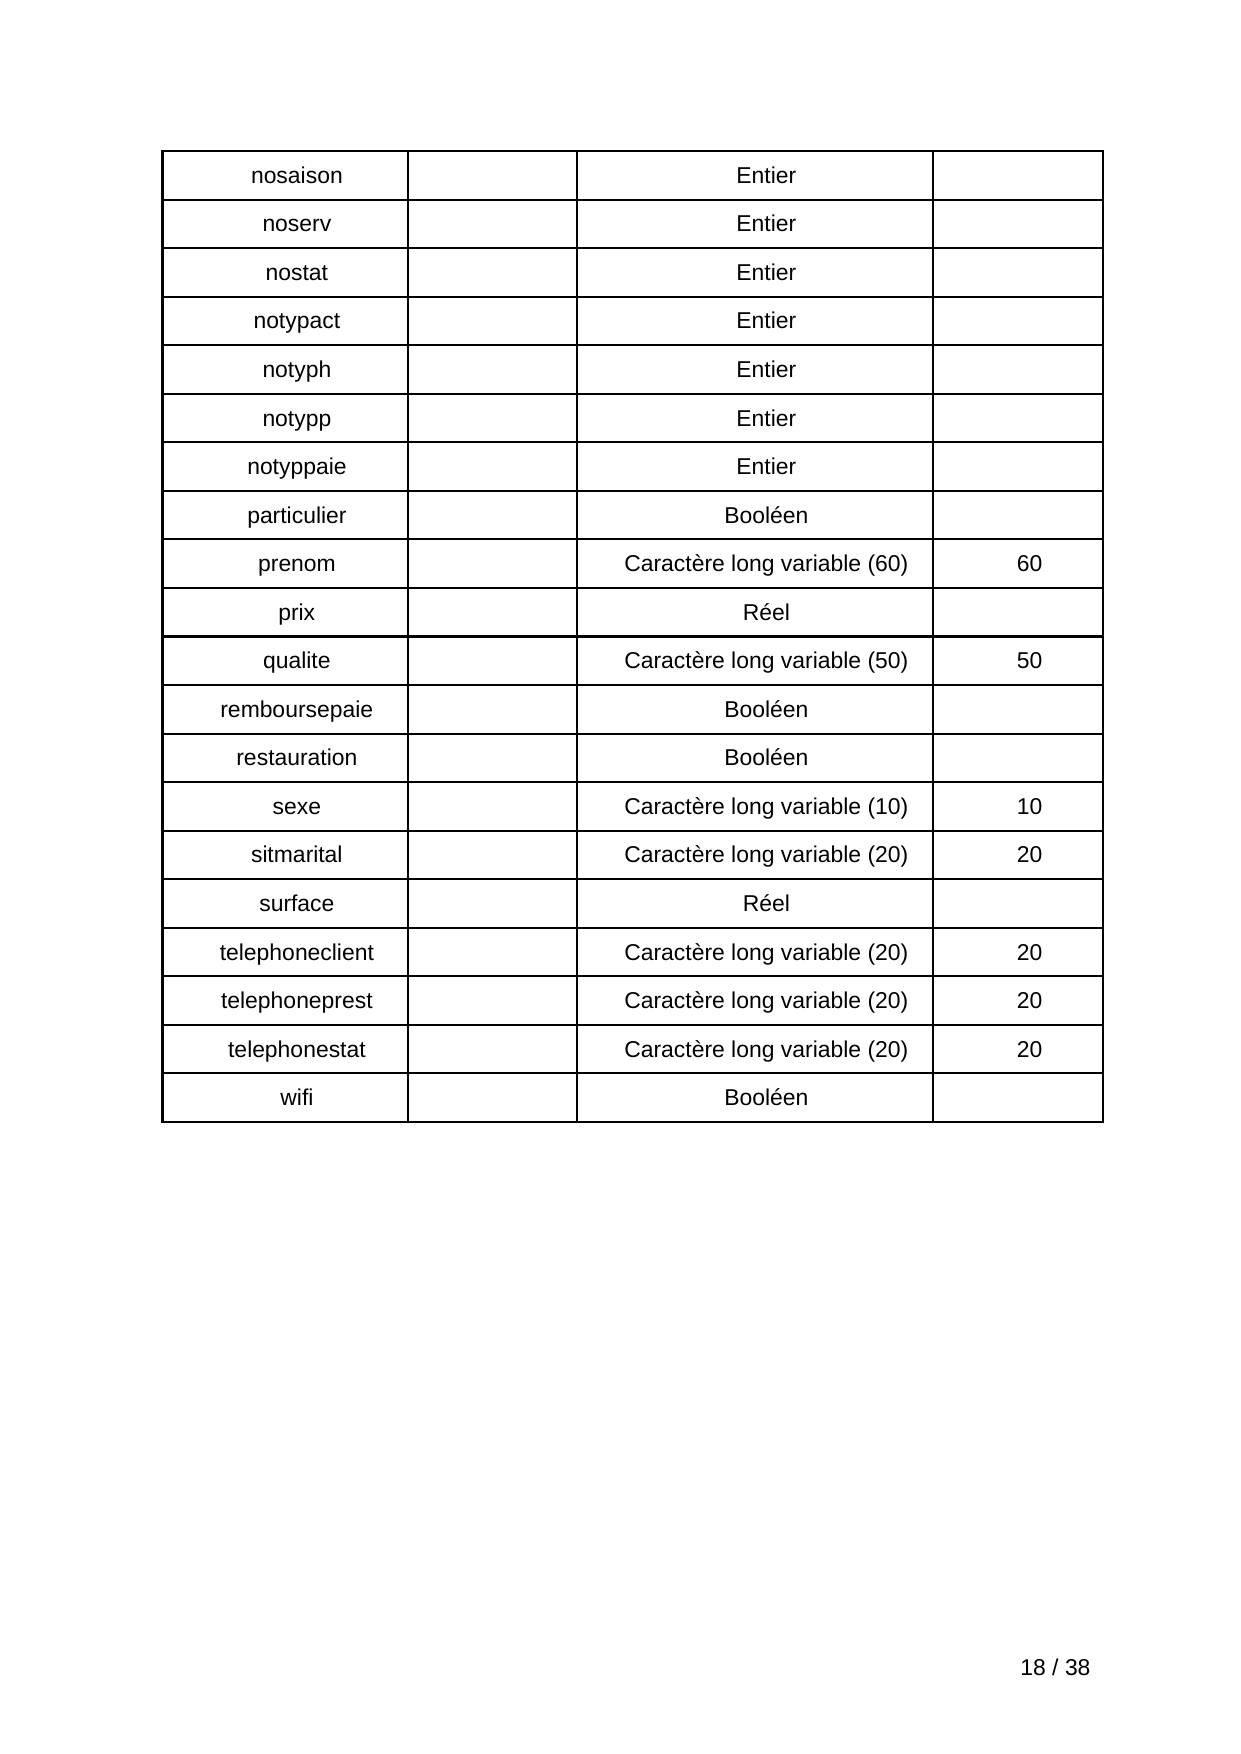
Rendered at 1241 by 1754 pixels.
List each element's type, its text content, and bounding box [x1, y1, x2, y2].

table_cell Réel [578, 880, 932, 927]
table_cell Entier [578, 152, 932, 198]
table_cell 20 [934, 929, 1102, 975]
table_cell Booléen [578, 1074, 932, 1121]
table_cell [409, 201, 576, 247]
table_cell notypp [164, 395, 407, 441]
table_cell sitmarital [164, 832, 407, 878]
table_cell [409, 1026, 576, 1072]
table_cell Caractère long variable (20) [578, 1026, 932, 1072]
table_cell Caractère long variable (50) [578, 638, 932, 684]
table_cell [934, 735, 1102, 781]
table_cell [934, 298, 1102, 344]
table_cell nosaison [164, 152, 407, 198]
table_cell [409, 735, 576, 781]
table_cell [934, 1074, 1102, 1121]
table_cell [409, 977, 576, 1024]
table_cell Booléen [578, 492, 932, 538]
table_cell [934, 443, 1102, 490]
table_cell [409, 395, 576, 441]
table_cell [409, 880, 576, 927]
table_cell [409, 298, 576, 344]
table_cell [934, 249, 1102, 296]
table_cell qualite [164, 638, 407, 684]
table_cell surface [164, 880, 407, 927]
table_cell Booléen [578, 686, 932, 732]
table_cell notyppaie [164, 443, 407, 490]
table_cell [409, 443, 576, 490]
table_cell 20 [934, 832, 1102, 878]
table_cell Entier [578, 201, 932, 247]
table_cell Réel [578, 589, 932, 635]
table_cell notyph [164, 346, 407, 393]
table_cell telephonestat [164, 1026, 407, 1072]
table_cell [409, 152, 576, 198]
table_cell [934, 395, 1102, 441]
table_cell Caractère long variable (60) [578, 540, 932, 587]
table_cell telephoneclient [164, 929, 407, 975]
table_cell Entier [578, 443, 932, 490]
table_cell noserv [164, 201, 407, 247]
table_cell restauration [164, 735, 407, 781]
table_cell nostat [164, 249, 407, 296]
table_cell [934, 880, 1102, 927]
table_cell 50 [934, 638, 1102, 684]
table_cell Entier [578, 298, 932, 344]
table_cell [409, 589, 576, 635]
table_cell [409, 540, 576, 587]
table_cell Entier [578, 249, 932, 296]
table_cell [934, 686, 1102, 732]
table_cell Caractère long variable (20) [578, 832, 932, 878]
table_cell Entier [578, 395, 932, 441]
table_cell prenom [164, 540, 407, 587]
table_cell sexe [164, 783, 407, 829]
table_cell 20 [934, 977, 1102, 1024]
table_cell [934, 201, 1102, 247]
table_cell [409, 249, 576, 296]
table_cell [409, 783, 576, 829]
table_cell wifi [164, 1074, 407, 1121]
table_cell [934, 589, 1102, 635]
table_cell [934, 346, 1102, 393]
table_cell Booléen [578, 735, 932, 781]
table_cell 20 [934, 1026, 1102, 1072]
table_cell [409, 638, 576, 684]
table_cell prix [164, 589, 407, 635]
table_cell 60 [934, 540, 1102, 587]
table_cell [409, 1074, 576, 1121]
table_cell [409, 492, 576, 538]
table_cell Entier [578, 346, 932, 393]
table_cell telephoneprest [164, 977, 407, 1024]
table_cell Caractère long variable (20) [578, 977, 932, 1024]
table_cell particulier [164, 492, 407, 538]
table_cell Caractère long variable (10) [578, 783, 932, 829]
table_cell [934, 152, 1102, 198]
table_cell Caractère long variable (20) [578, 929, 932, 975]
table_cell remboursepaie [164, 686, 407, 732]
table_cell [934, 492, 1102, 538]
table_cell [409, 346, 576, 393]
table_cell [409, 686, 576, 732]
table_cell 10 [934, 783, 1102, 829]
table_cell notypact [164, 298, 407, 344]
table_cell [409, 832, 576, 878]
table_cell [409, 929, 576, 975]
